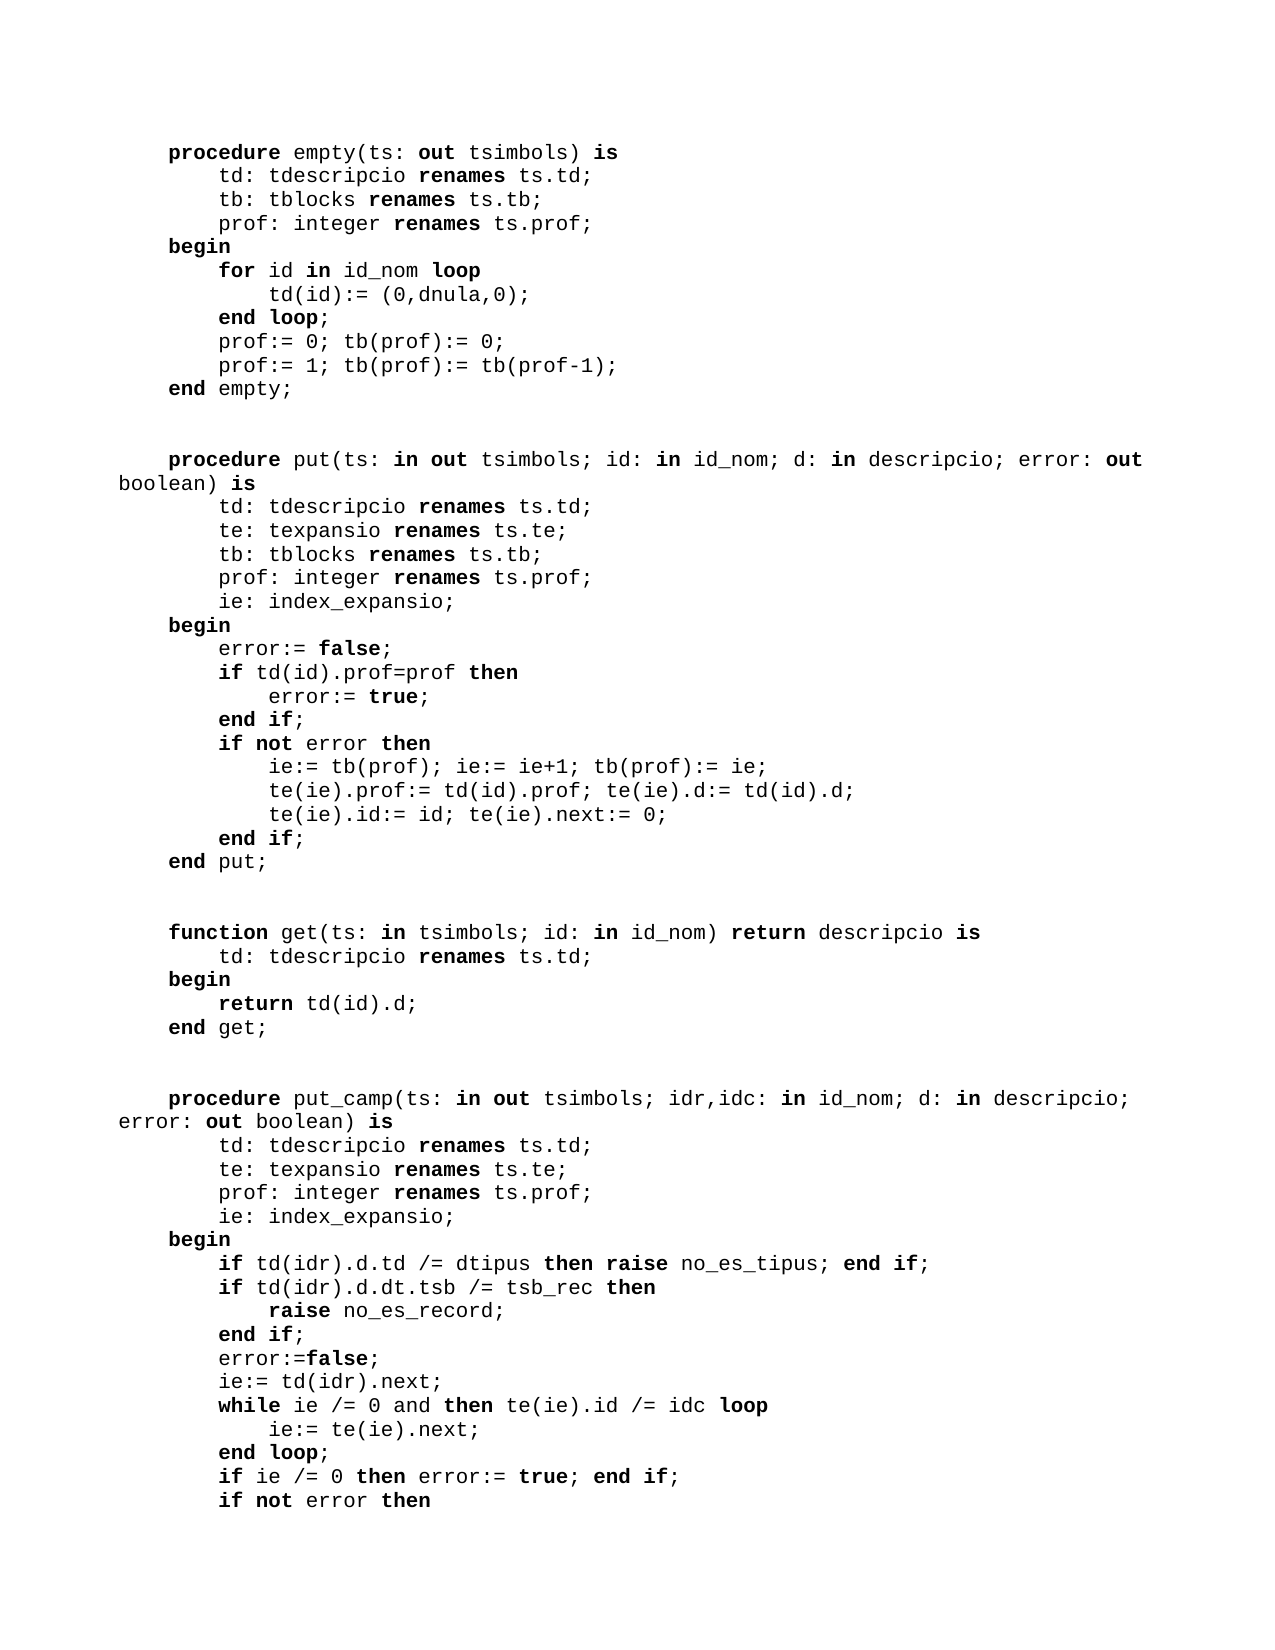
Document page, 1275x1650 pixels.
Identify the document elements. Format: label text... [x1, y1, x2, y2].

text ie:= tb(prof); ie:= ie+1; tb(prof):= ie; [118, 757, 1157, 780]
text end put; [118, 851, 1157, 875]
text procedure put(ts: in out tsimbols; id: in id_nom; d: in descripcio; error: out boolean) is [118, 449, 1157, 496]
text end if; [118, 827, 1157, 851]
text prof: integer renames ts.prof; [118, 1182, 1157, 1206]
text end loop; [118, 1442, 1157, 1466]
text if ie /= 0 then error:= true; end if; [118, 1466, 1157, 1489]
text if td(idr).d.td /= dtipus then raise no_es_tipus; end if; [118, 1253, 1157, 1277]
text procedure empty(ts: out tsimbols) is [118, 142, 1157, 165]
text prof: integer renames ts.prof; [118, 213, 1157, 236]
text procedure put_camp(ts: in out tsimbols; idr,idc: in id_nom; d: in descripcio; error: out boolean) is [118, 1088, 1157, 1135]
text ie: index_expansio; [118, 1206, 1157, 1229]
text td(id):= (0,dnula,0); [118, 284, 1157, 307]
text td: tdescripcio renames ts.td; [118, 946, 1157, 969]
text begin [118, 1229, 1157, 1253]
text while ie /= 0 and then te(ie).id /= idc loop [118, 1395, 1157, 1419]
text for id in id_nom loop [118, 260, 1157, 284]
text end if; [118, 709, 1157, 733]
text if td(id).prof=prof then [118, 662, 1157, 686]
text if not error then [118, 1489, 1157, 1513]
text te: texpansio renames ts.te; [118, 520, 1157, 544]
text end empty; [118, 378, 1157, 402]
text tb: tblocks renames ts.tb; [118, 544, 1157, 567]
text ie:= te(ie).next; [118, 1419, 1157, 1442]
text ie:= td(idr).next; [118, 1371, 1157, 1395]
text error:= true; [118, 686, 1157, 709]
text begin [118, 969, 1157, 993]
text end if; [118, 1324, 1157, 1348]
text if td(idr).d.dt.tsb /= tsb_rec then [118, 1277, 1157, 1300]
text te(ie).id:= id; te(ie).next:= 0; [118, 804, 1157, 827]
text begin [118, 615, 1157, 638]
text prof:= 1; tb(prof):= tb(prof-1); [118, 354, 1157, 378]
text tb: tblocks renames ts.tb; [118, 189, 1157, 213]
text te: texpansio renames ts.te; [118, 1158, 1157, 1182]
text prof: integer renames ts.prof; [118, 567, 1157, 591]
text function get(ts: in tsimbols; id: in id_nom) return descripcio is [118, 922, 1157, 946]
text td: tdescripcio renames ts.td; [118, 1135, 1157, 1158]
text end get; [118, 1017, 1157, 1040]
text prof:= 0; tb(prof):= 0; [118, 331, 1157, 354]
text return td(id).d; [118, 993, 1157, 1017]
text end loop; [118, 307, 1157, 331]
text if not error then [118, 733, 1157, 757]
text raise no_es_record; [118, 1300, 1157, 1324]
text ie: index_expansio; [118, 591, 1157, 615]
text td: tdescripcio renames ts.td; [118, 496, 1157, 520]
text td: tdescripcio renames ts.td; [118, 165, 1157, 189]
text begin [118, 236, 1157, 260]
text error:= false; [118, 638, 1157, 662]
text te(ie).prof:= td(id).prof; te(ie).d:= td(id).d; [118, 780, 1157, 804]
text error:=false; [118, 1348, 1157, 1371]
